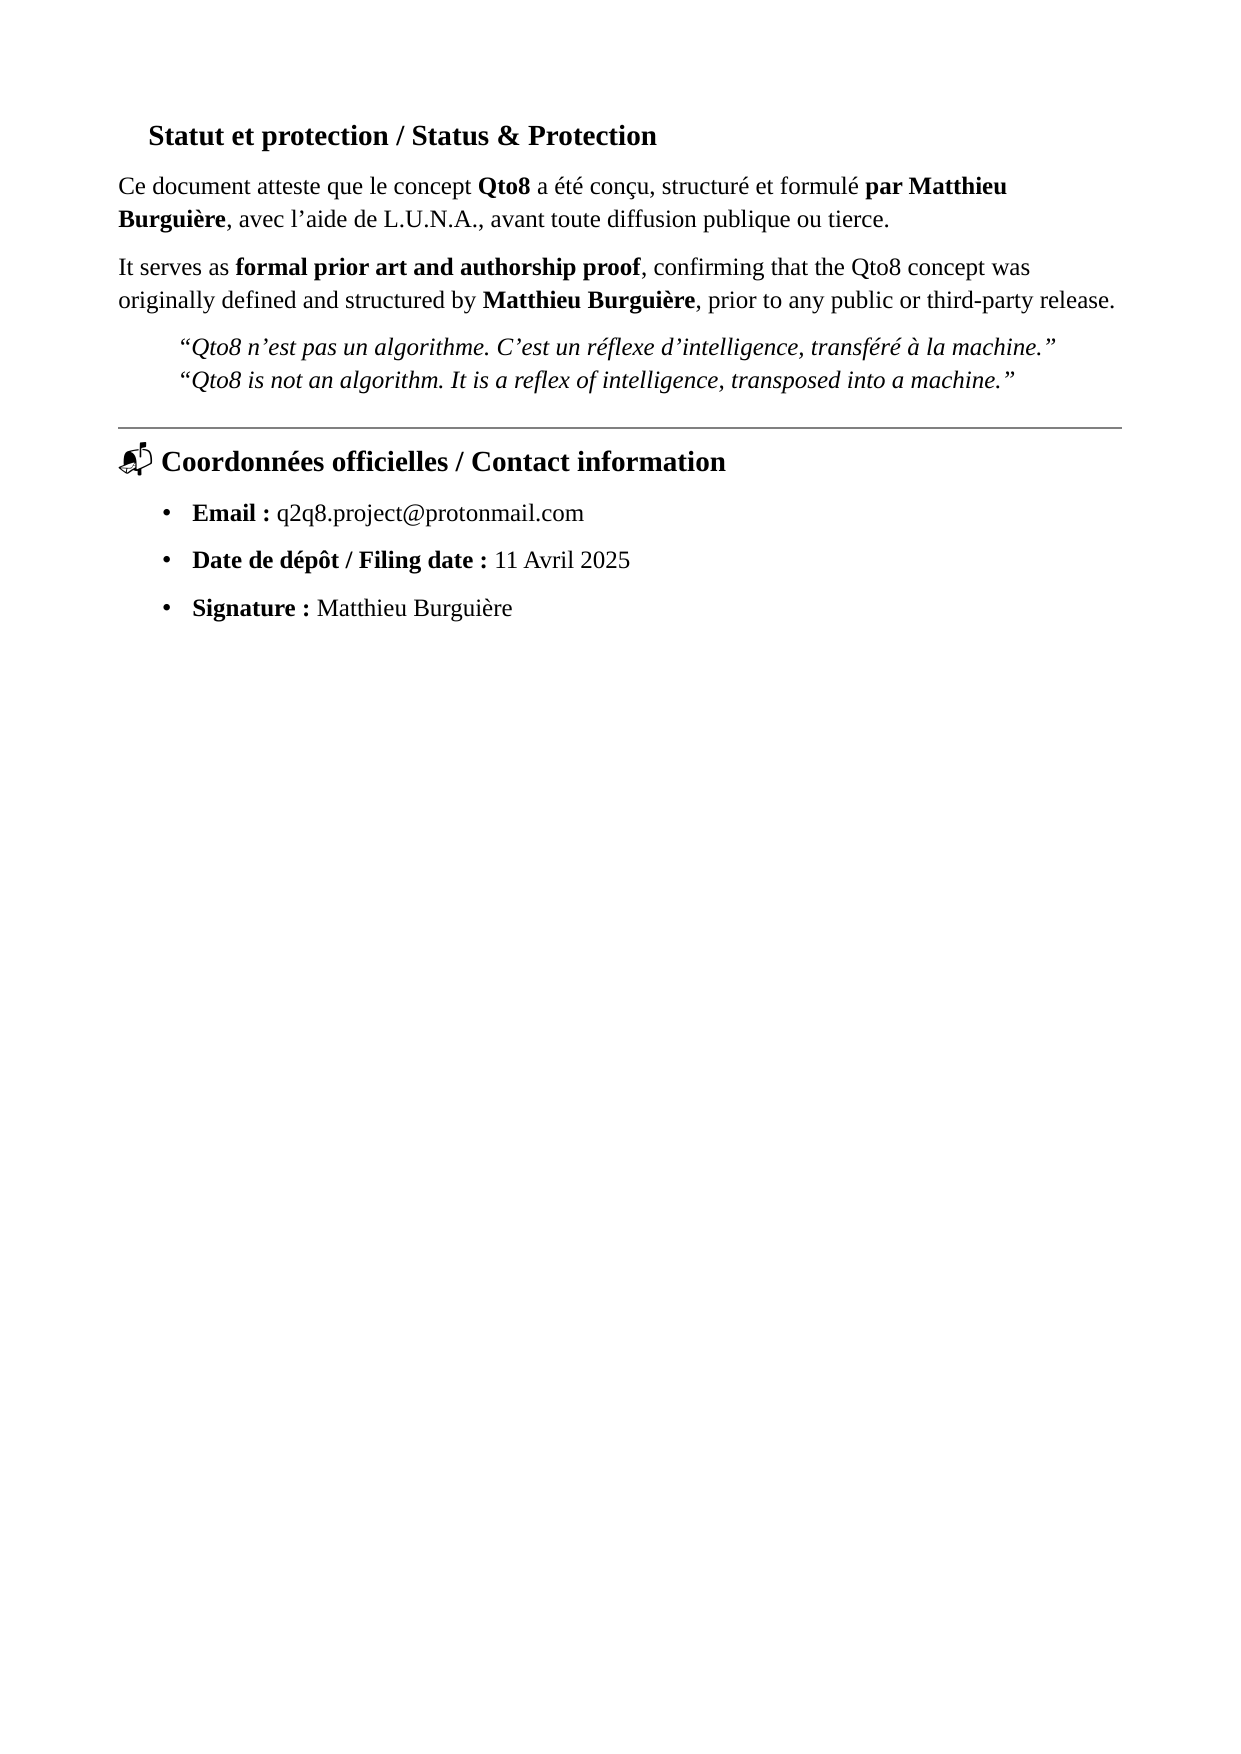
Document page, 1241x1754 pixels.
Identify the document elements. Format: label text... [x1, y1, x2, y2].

list Signature : Matthieu Burguière [162, 593, 1122, 622]
text Ce document atteste que le concept Qto8 a été conçu, structuré et formulé par Matthieu Burguière, avec l’aide de L.U.N.A., avant toute diffusion publique ou tierce. [118, 171, 1122, 233]
list Date de dépôt / Filing date : 11 Avril 2025 [162, 545, 1122, 574]
subtitle 📬 Coordonnées officielles / Contact information [118, 444, 1122, 478]
subtitle 🔐 Statut et protection / Status & Protection [118, 118, 1122, 152]
text It serves as formal prior art and authorship proof, confirming that the Qto8 concept was originally defined and structured by Matthieu Burguière, prior to any public or third-party release. [118, 252, 1122, 314]
list Email : q2q8.project@protonmail.com [162, 498, 1122, 526]
text “Qto8 n’est pas un algorithme. C’est un réflexe d’intelligence, transféré à la machine.” “Qto8 is not an algorithm. It is a reflex of intelligence, transposed into a machine.” [177, 332, 1063, 394]
